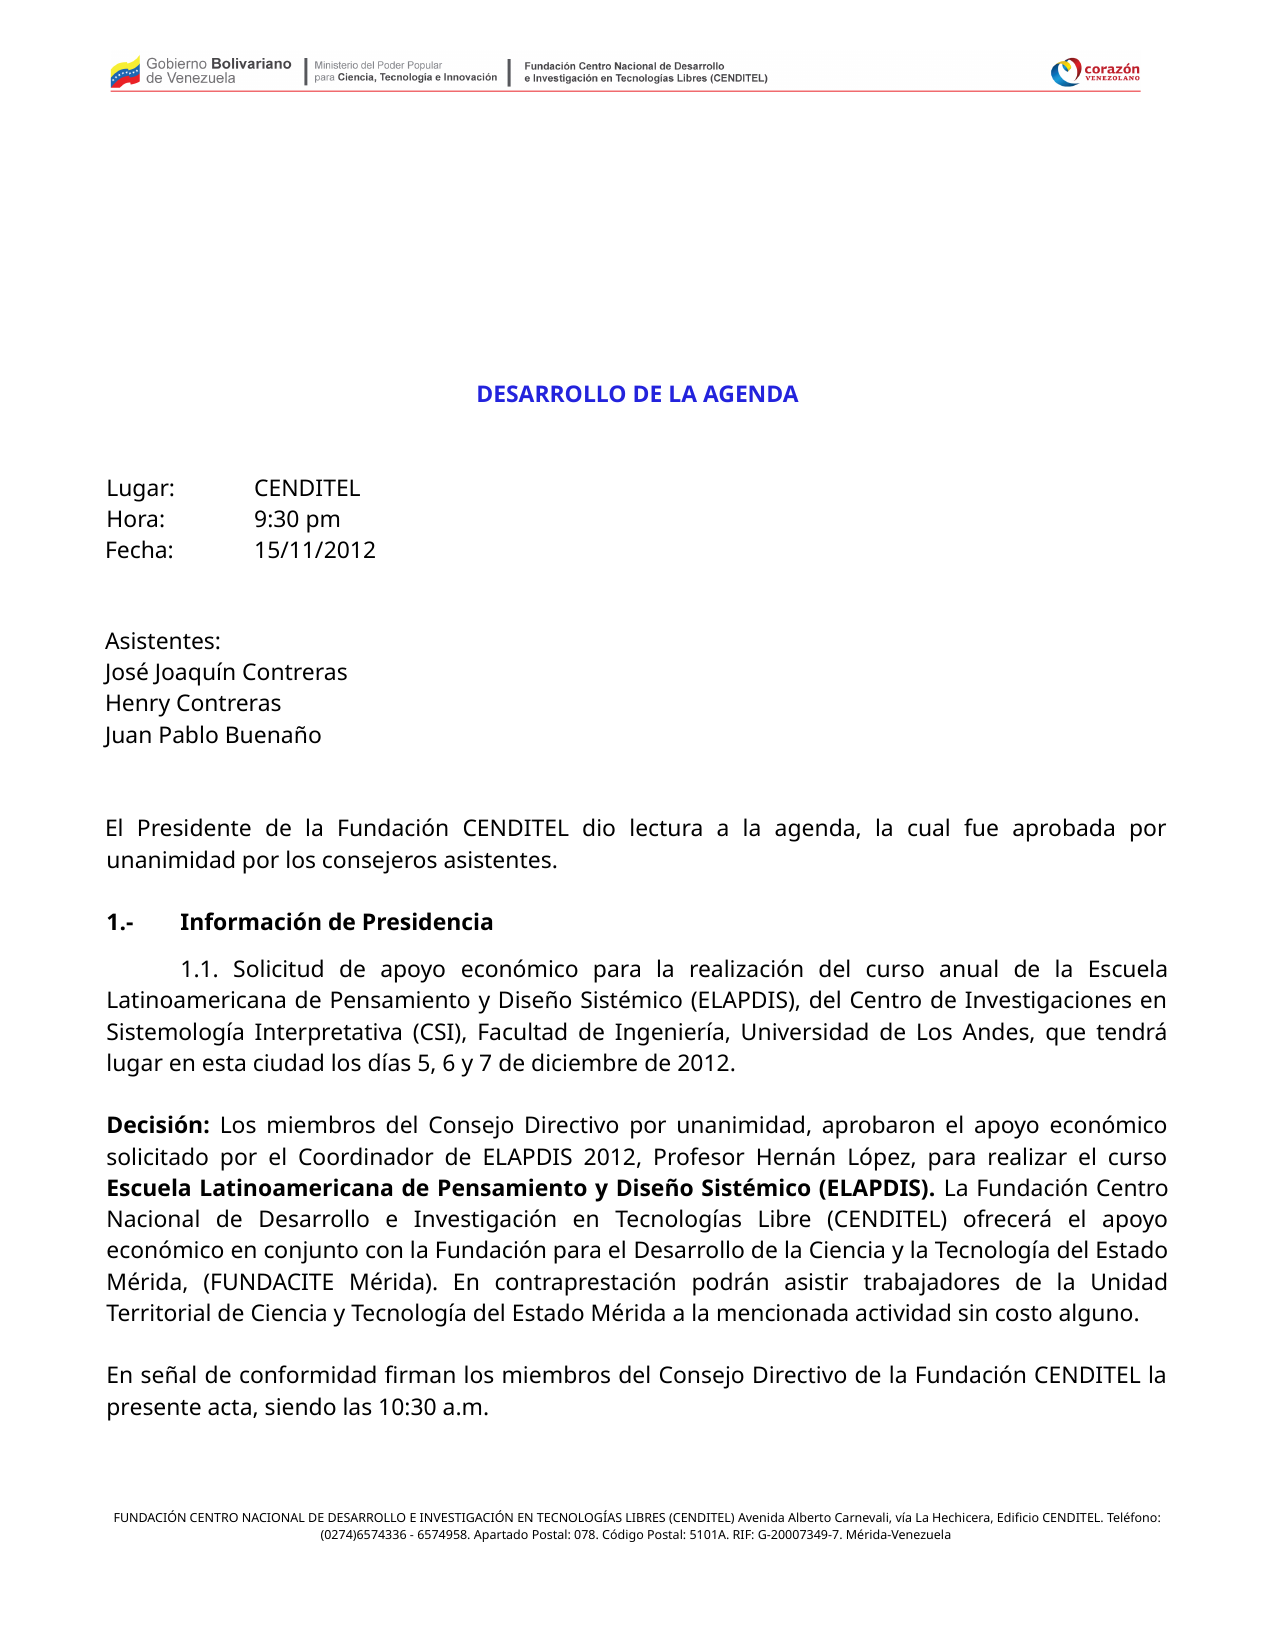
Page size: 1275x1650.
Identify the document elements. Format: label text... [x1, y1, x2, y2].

text 1.1. Solicitud de apoyo económico para la realización del curso anual de la Escuela Latinoamericana de Pensamiento y Diseño Sistémico (ELAPDIS), del Centro de Investigaciones en Sistemología Interpretativa (CSI), Facultad de Ingeniería, Universidad de Los Andes, que tendrá lugar en esta ciudad los días 5, 6 y 7 de diciembre de 2012. [106, 953, 1169, 1078]
text El Presidente de la Fundación CENDITEL dio lectura a la agenda, la cual fue aprobada por unanimidad por los consejeros asistentes. [105, 812, 1169, 875]
text En señal de conformidad firman los miembros del Consejo Directivo de la Fundación CENDITEL la presente acta, siendo las 10:30 a.m. [106, 1359, 1169, 1422]
text Asistentes: [105, 625, 1169, 656]
text Decisión: Los miembros del Consejo Directivo por unanimidad, aprobaron el apoyo económico solicitado por el Coordinador de ELAPDIS 2012, Profesor Hernán López, para realizar el curso Escuela Latinoamericana de Pensamiento y Diseño Sistémico (ELAPDIS). La Fundación Centro Nacional de Desarrollo e Investigación en Tecnologías Libre (CENDITEL) ofrecerá el apoyo económico en conjunto con la Fundación para el Desarrollo de la Ciencia y la Tecnología del Estado Mérida, (FUNDACITE Mérida). En contraprestación podrán asistir trabajadores de la Unidad Territorial de Ciencia y Tecnología del Estado Mérida a la mencionada actividad sin costo alguno. [106, 1109, 1169, 1328]
text Fecha: 15/11/2012 [105, 534, 1169, 566]
text Hora: 9:30 pm [106, 503, 1169, 534]
picture [110, 50, 1141, 92]
text Henry Contreras [105, 687, 1169, 719]
text José Joaquín Contreras [105, 656, 1169, 687]
text Juan Pablo Buenaño [105, 719, 1169, 750]
text 1.- Información de Presidencia [106, 906, 1169, 937]
text Lugar: CENDITEL [106, 472, 1169, 503]
text DESARROLLO DE LA AGENDA [106, 378, 1169, 409]
